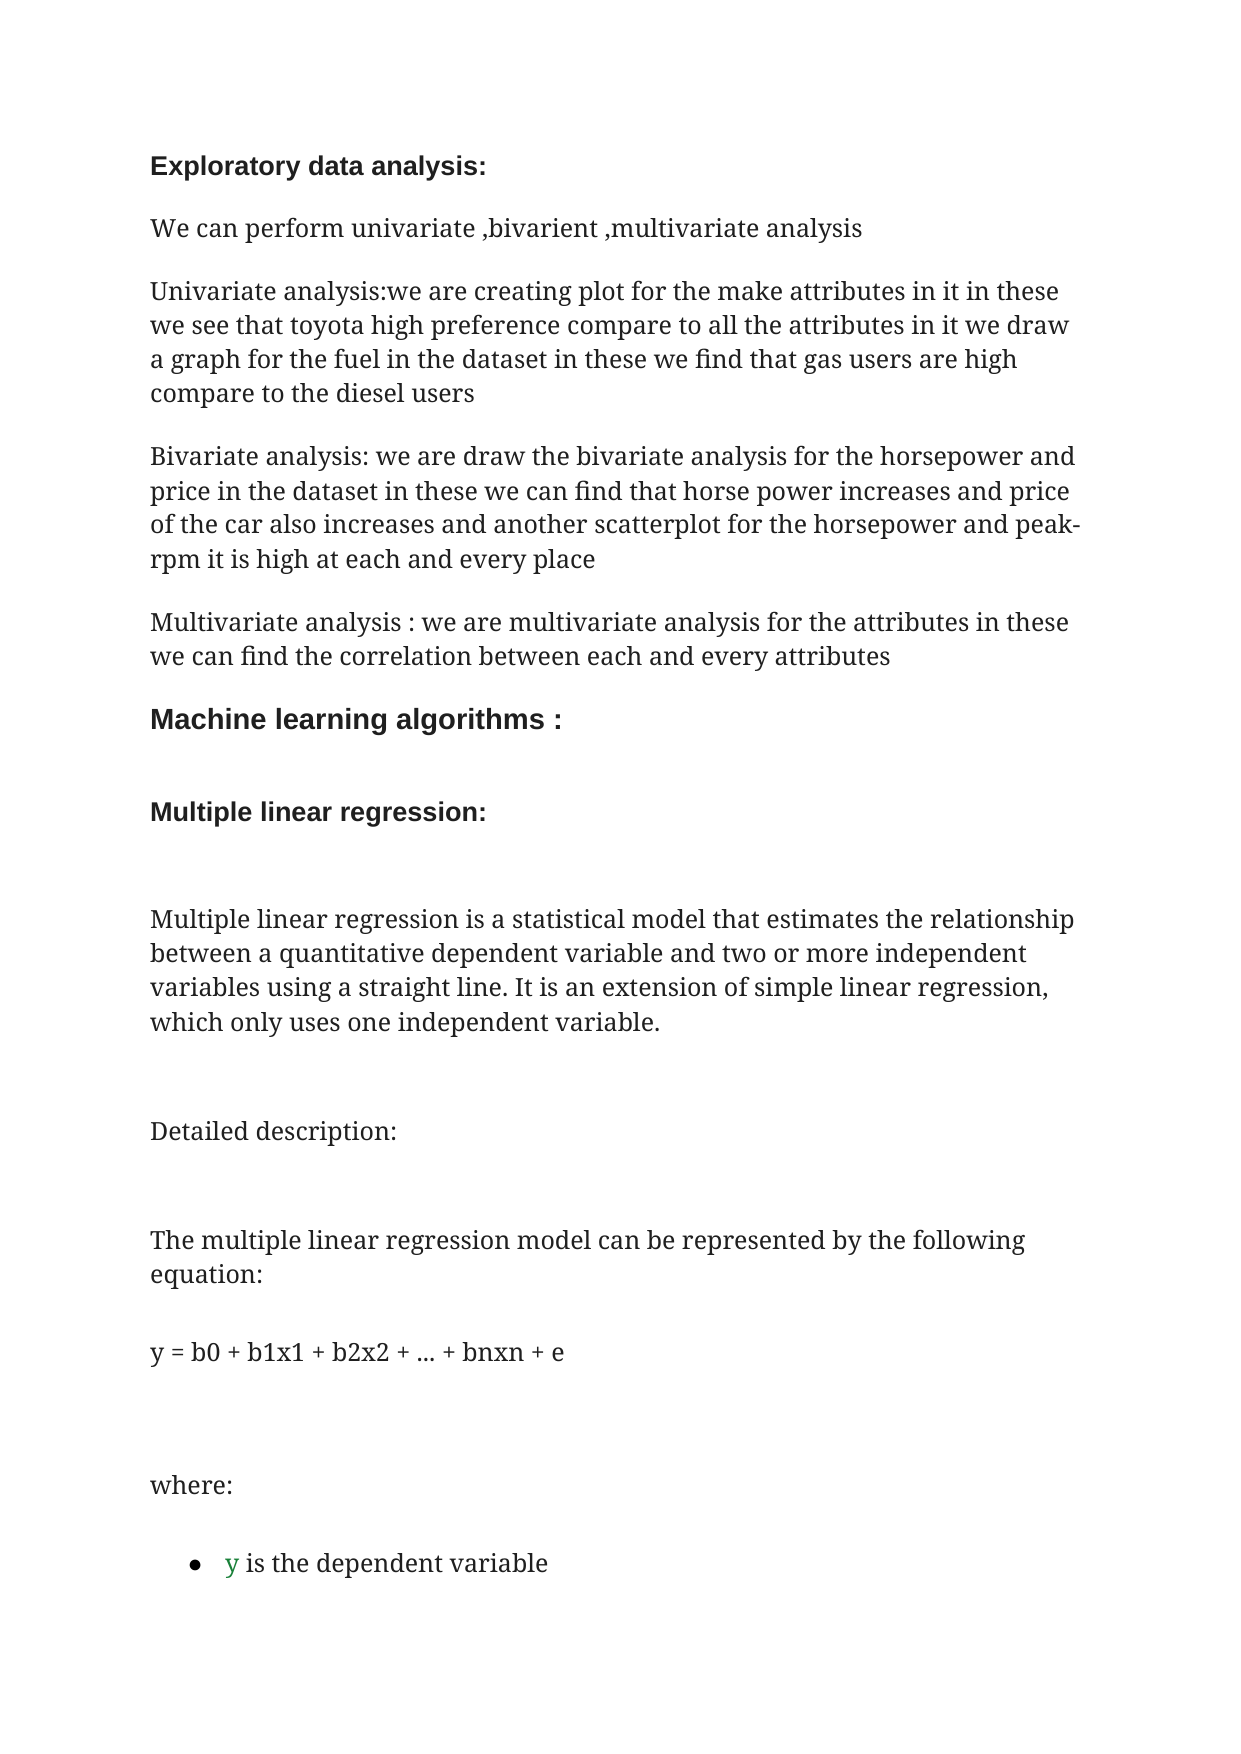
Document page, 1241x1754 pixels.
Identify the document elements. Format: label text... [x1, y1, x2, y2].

text Multiple linear regression is a statistical model that estimates the relationship between a quantitative dependent variable and two or more independent variables using a straight line. It is an extension of simple linear regression, which only uses one independent variable. [150, 902, 1090, 1038]
text We can perform univariate ,bivarient ,multivariate analysis [150, 210, 1090, 244]
text Univariate analysis:we are creating plot for the make attributes in it in these we see that toyota high preference compare to all the attributes in it we draw a graph for the fuel in the dataset in these we find that gas users are high compare to the diesel users [150, 274, 1090, 410]
text Multivariate analysis : we are multivariate analysis for the attributes in these we can find the correlation between each and every attributes [150, 604, 1090, 673]
text Multiple linear regression: [150, 796, 1090, 827]
text where: [150, 1468, 1090, 1502]
text The multiple linear regression model can be represented by the following equation: [150, 1222, 1090, 1290]
text Bivariate analysis: we are draw the bivariate analysis for the horsepower and price in the dataset in these we can find that horse power increases and price of the car also increases and another scatterplot for the horsepower and peak-rpm it is high at each and every place [150, 439, 1090, 575]
list y is the dependent variable [187, 1546, 1090, 1580]
text Exploratory data analysis: [150, 150, 1090, 181]
text y = b0 + b1x1 + b2x2 + ... + bnxn + e [150, 1334, 1090, 1368]
text Machine learning algorithms : [150, 702, 1090, 735]
text Detailed description: [150, 1113, 1090, 1147]
